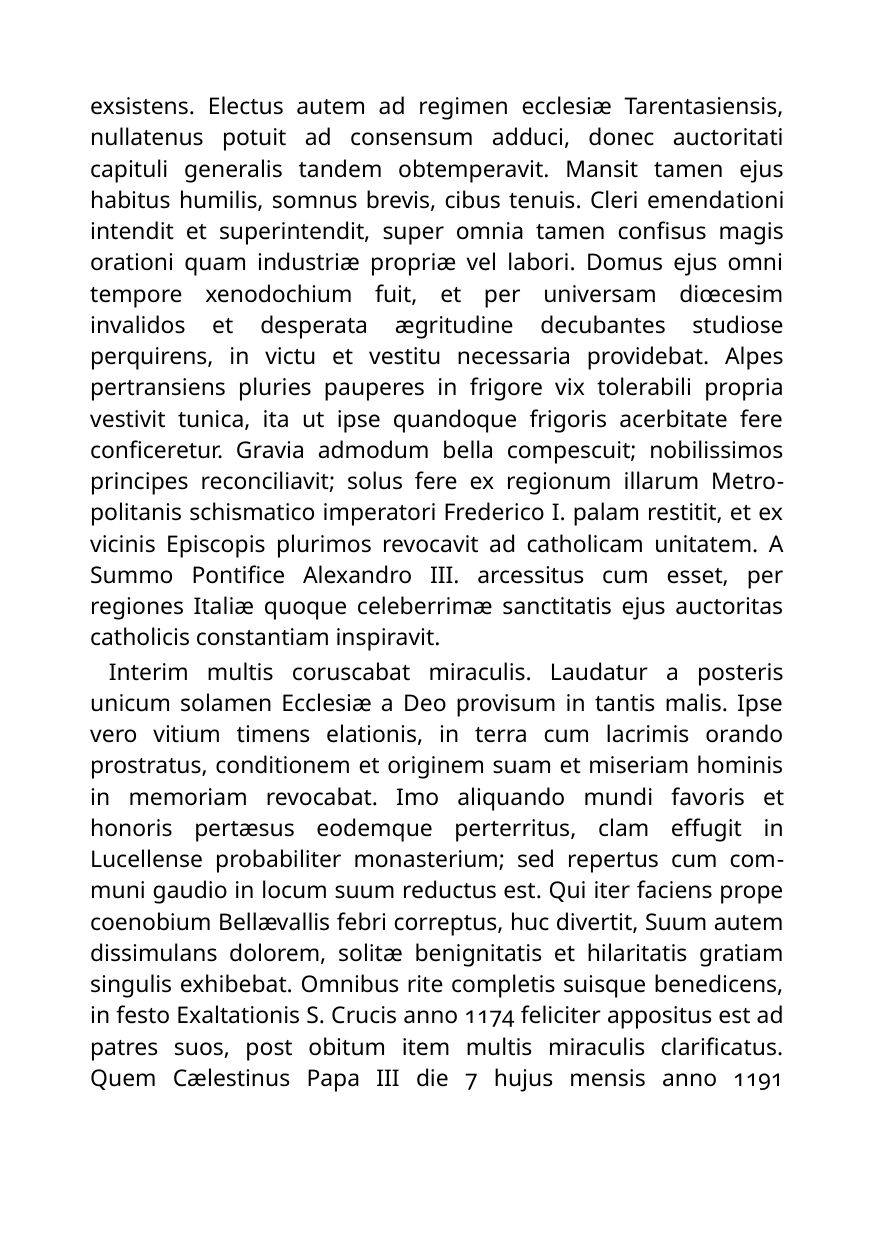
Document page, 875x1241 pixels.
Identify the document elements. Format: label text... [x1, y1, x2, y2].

text exsistens. Electus autem ad regimen ecclesiæ Tarentasiensis, nullatenus potuit ad consensum adduci, donec auctoritati capituli generalis tandem obtemperavit. Mansit tamen ejus habitus humilis, somnus brevis, cibus tenuis. Cleri emenda­tioni intendit et superintendit, super omnia tamen confisus magis orationi quam industriæ propriæ vel labori. Domus ejus omni tempore xenodochium fuit, et per universam diœcesim invalidos et desperata ægritudine decubantes studiose perquirens, in victu et vestitu necessaria providebat. Alpes pertransiens pluries pauperes in frigore vix tolerabili propria vestivit tunica, ita ut ipse quandoque frigoris acerbitate fere conficeretur. Gravia admodum bella compescuit; nobilissimos principes reconciliavit; solus fere ex regionum illarum Metro­politanis schismatico imperatori Frederico I. palam restitit, et ex vicinis Episcopis plurimos revocavit ad catholicam unitatem. A Summo Pontifice Alexandro III. arcessitus cum esset, per regiones Italiæ quoque celeberrimæ sanctitatis ejus auctoritas catholicis constantiam inspiravit. [90, 90, 784, 652]
text Interim multis coruscabat miraculis. Laudatur a posteris unicum solamen Ecclesiæ a Deo provisum in tantis malis. Ipse vero vitium timens elationis, in terra cum lacrimis orando prostratus, conditionem et originem suam et miseriam hominis in memoriam revocabat. Imo aliquando mundi favo­ris et honoris pertæsus eodemque perterritus, clam effugit in Lucellense probabiliter monasterium; sed repertus cum com­muni gaudio in locum suum reductus est. Qui iter faciens prope coenobium Bellævallis febri correptus, huc divertit, Suum autem dissimulans dolorem, solitæ benignitatis et hilaritatis gratiam singulis exhibebat. Omnibus rite completis suisque benedicens, in festo Exaltationis S. Crucis anno 1174 feliciter appositus est ad patres suos, post obitum item multis miraculis clarificatus. Quem Cælestinus Papa III die 7 hujus mensis anno 1191 [90, 656, 784, 1093]
